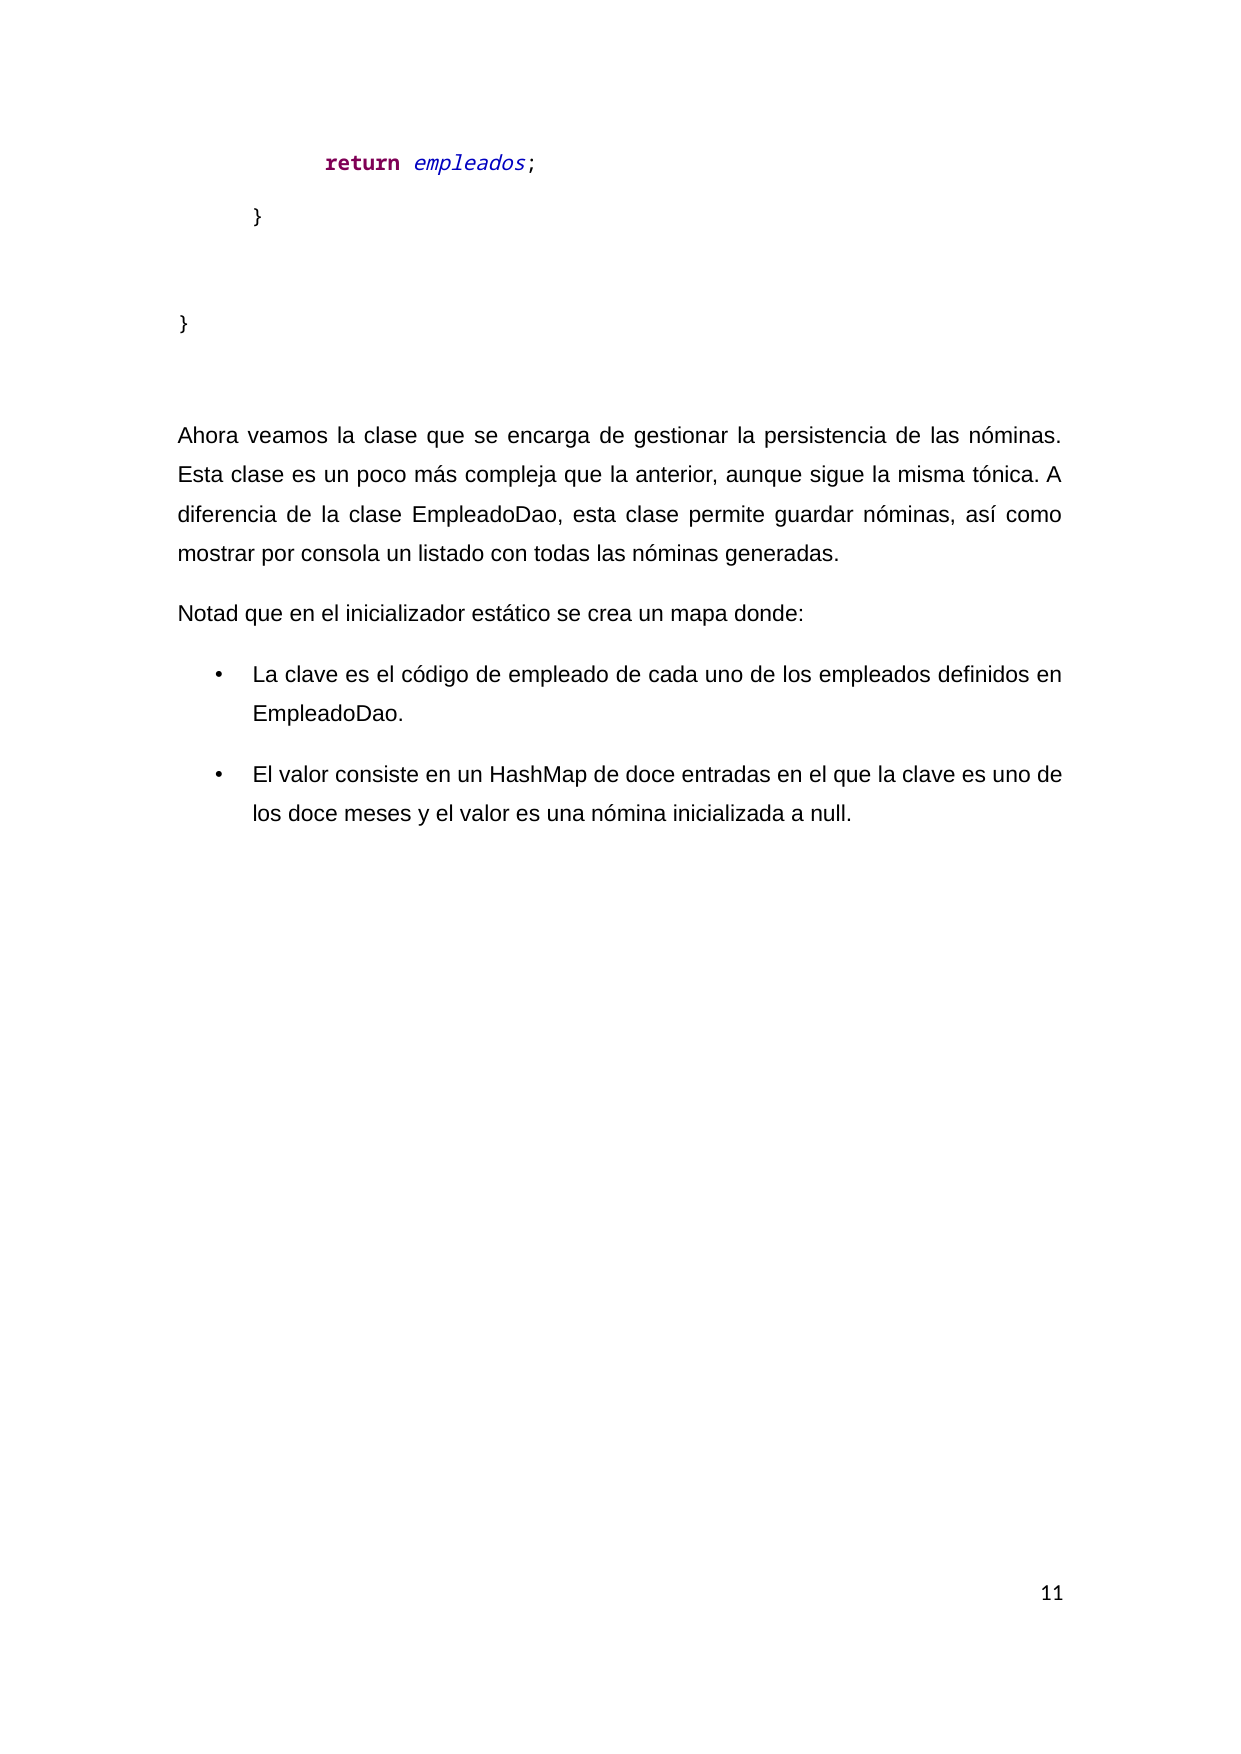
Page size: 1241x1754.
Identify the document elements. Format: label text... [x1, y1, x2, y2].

text Notad que en el inicializador estático se crea un mapa donde: [177, 600, 1063, 627]
text Ahora veamos la clase que se encarga de gestionar la persistencia de las nóminas. Esta clase es un poco más compleja que la anterior, aunque sigue la misma tónica. A diferencia de la clase EmpleadoDao, esta clase permite guardar nóminas, así como mostrar por consola un listado con todas las nóminas generadas. [177, 422, 1063, 566]
text } [177, 201, 1063, 229]
list El valor consiste en un HashMap de doce entradas en el que la clave es uno de los doce meses y el valor es una nómina inicializada a null. [215, 761, 1063, 826]
text return empleados; [177, 148, 1063, 176]
text } [177, 308, 1063, 336]
list La clave es el código de empleado de cada uno de los empleados definidos en EmpleadoDao. [215, 661, 1063, 727]
